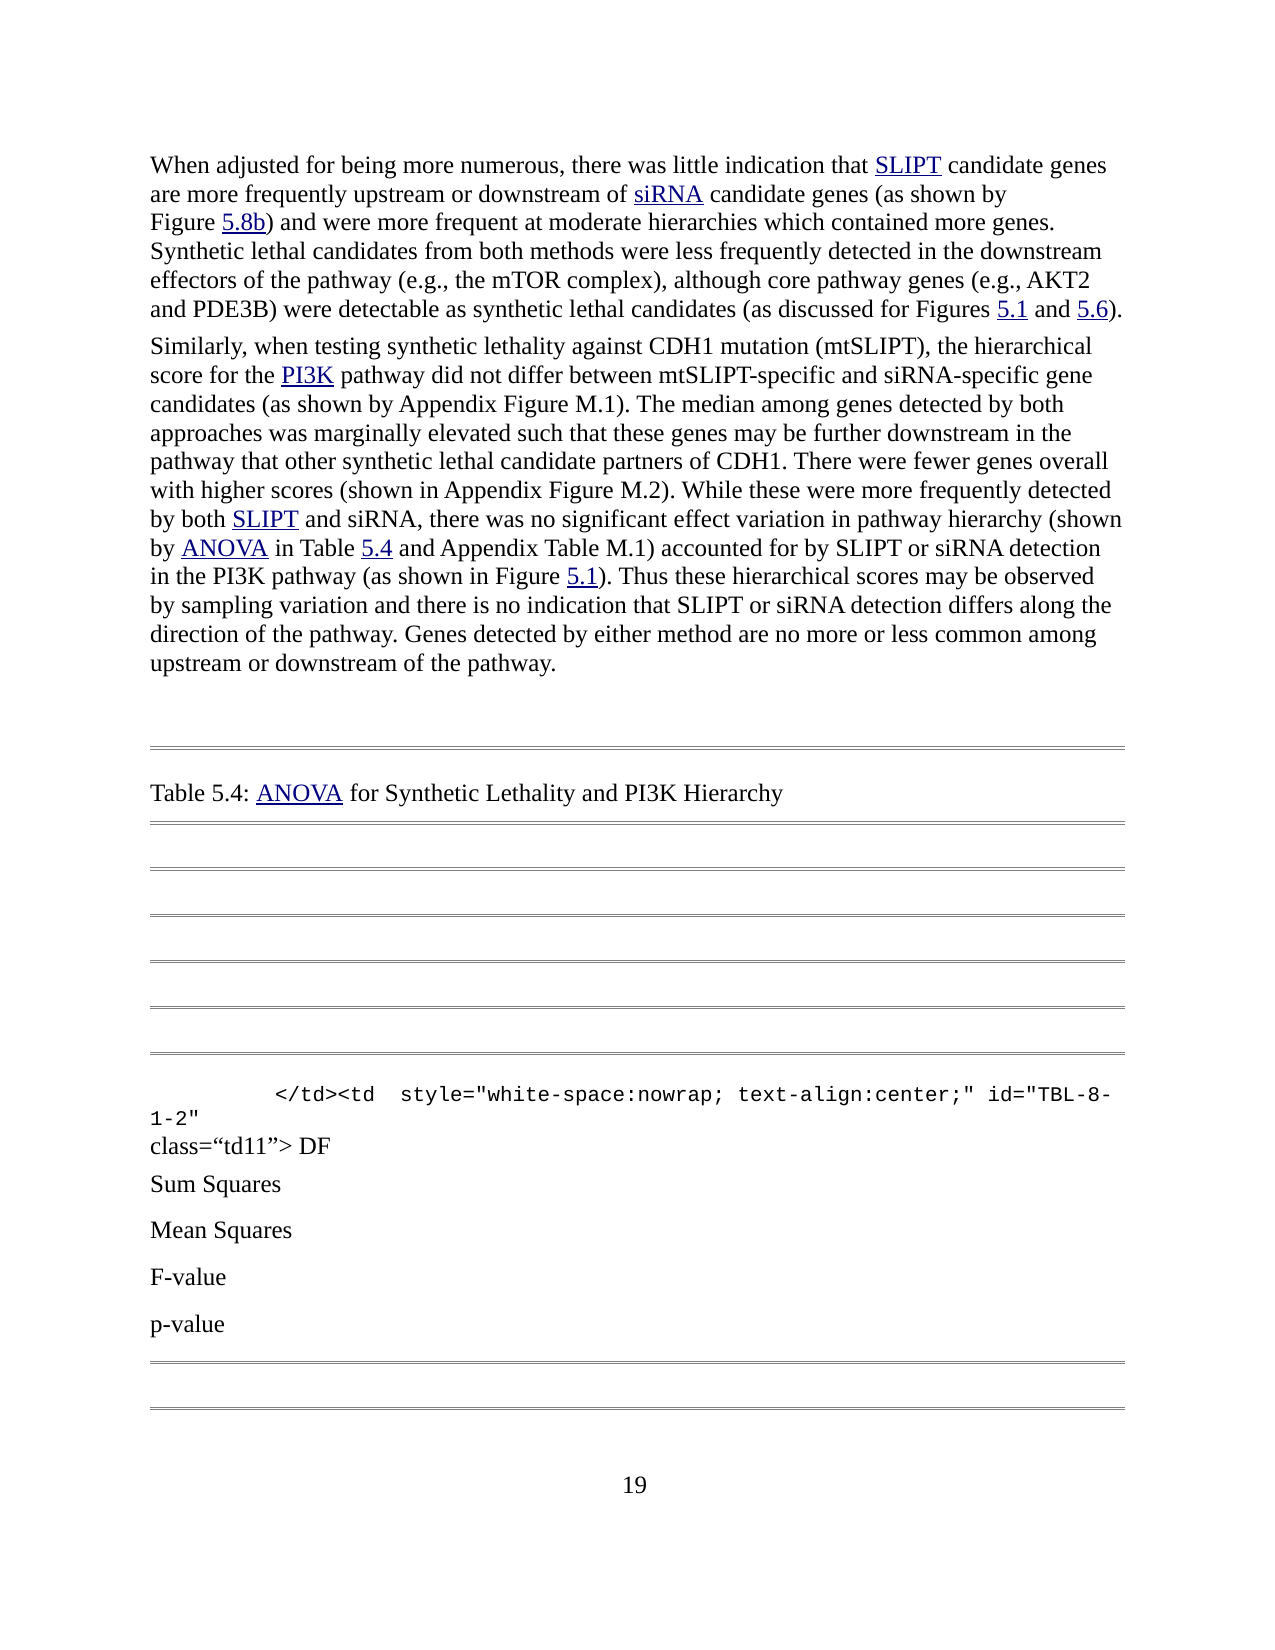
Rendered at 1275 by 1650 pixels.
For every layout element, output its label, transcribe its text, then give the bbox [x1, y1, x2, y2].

text p-value [150, 1309, 1125, 1338]
text Sum Squares [150, 1169, 1125, 1198]
text Table 5.4: ANOVA for Synthetic Lethality and PI3K Hierarchy [150, 778, 1125, 807]
text Mean Squares [150, 1216, 1125, 1244]
text F-value [150, 1262, 1125, 1291]
text </td><td style="white-space:nowrap; text-align:center;" id="TBL-8-1-2" [150, 1084, 1125, 1131]
text When adjusted for being more numerous, there was little indication that SLIPT candidate genes are more frequently upstream or downstream of siRNA candidate genes (as shown by Figure 5.8b) and were more frequent at moderate hierarchies which contained more genes. Synthetic lethal candidates from both methods were less frequently detected in the downstream effectors of the pathway (e.g., the mTOR complex), although core pathway genes (e.g., AKT2 and PDE3B) were detectable as synthetic lethal candidates (as discussed for Figures 5.1 and 5.6). [150, 150, 1125, 322]
text Similarly, when testing synthetic lethality against CDH1 mutation (mtSLIPT), the hierarchical score for the PI3K pathway did not differ between mtSLIPT-specific and siRNA-specific gene candidates (as shown by Appendix Figure M.1). The median among genes detected by both approaches was marginally elevated such that these genes may be further downstream in the pathway that other synthetic lethal candidate partners of CDH1. There were fewer genes overall with higher scores (shown in Appendix Figure M.2). While these were more frequently detected by both SLIPT and siRNA, there was no significant effect variation in pathway hierarchy (shown by ANOVA in Table 5.4 and Appendix Table M.1) accounted for by SLIPT or siRNA detection in the PI3K pathway (as shown in Figure 5.1). Thus these hierarchical scores may be observed by sampling variation and there is no indication that SLIPT or siRNA detection differs along the direction of the pathway. Genes detected by either method are no more or less common among upstream or downstream of the pathway. [150, 331, 1125, 676]
text class=“td11”> DF [150, 1131, 1125, 1160]
